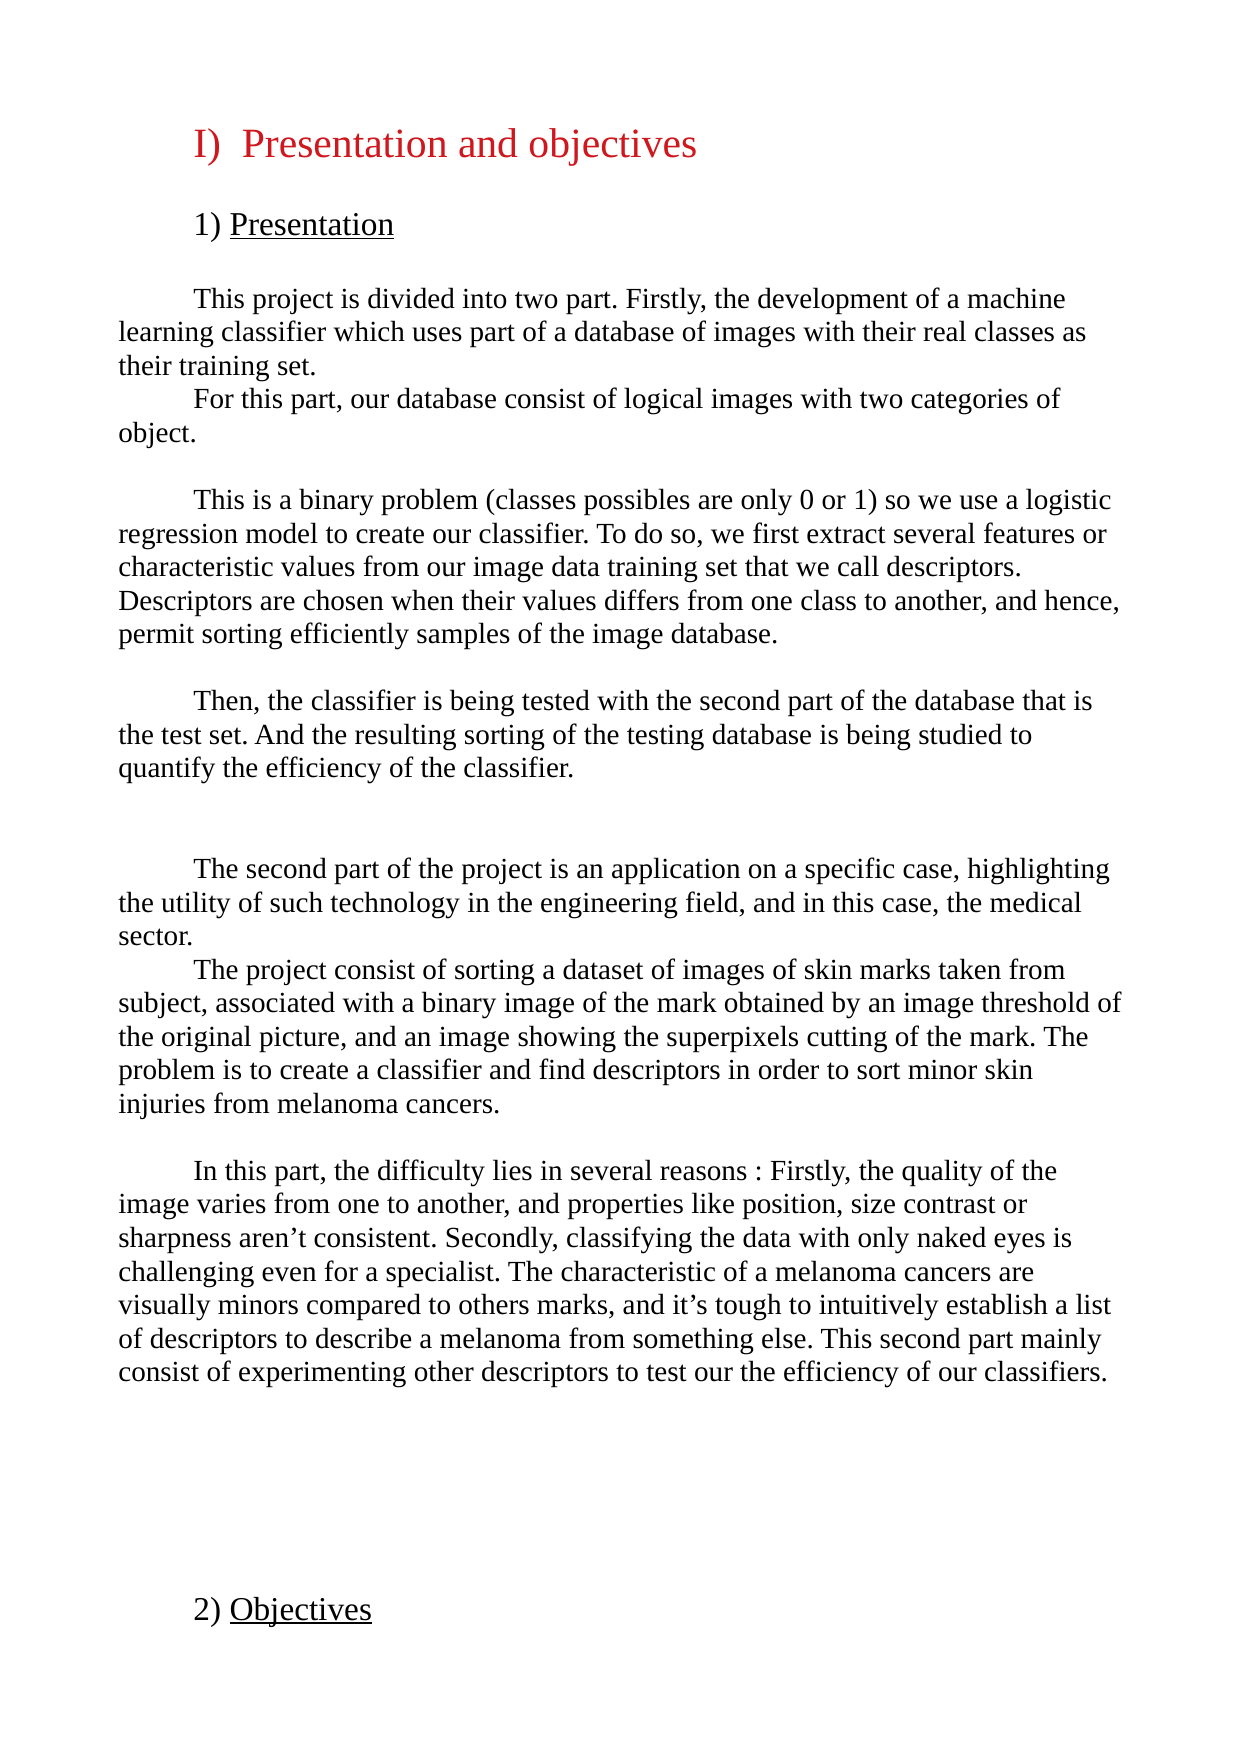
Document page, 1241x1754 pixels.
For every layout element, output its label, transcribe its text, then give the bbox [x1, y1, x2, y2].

text 2) Objectives [118, 1589, 1122, 1627]
text For this part, our database consist of logical images with two categories of object. [118, 382, 1122, 449]
text This project is divided into two part. Firstly, the development of a machine learning classifier which uses part of a database of images with their real classes as their training set. [118, 281, 1122, 382]
text I) Presentation and objectives [118, 118, 1122, 166]
text The project consist of sorting a dataset of images of skin marks taken from subject, associated with a binary image of the mark obtained by an image threshold of the original picture, and an image showing the superpixels cutting of the mark. The problem is to create a classifier and find descriptors in order to sort minor skin injuries from melanoma cancers. [118, 952, 1122, 1119]
text Then, the classifier is being tested with the second part of the database that is the test set. And the resulting sorting of the testing database is being studied to quantify the efficiency of the classifier. [118, 683, 1122, 784]
text In this part, the difficulty lies in several reasons : Firstly, the quality of the image varies from one to another, and properties like position, size contrast or sharpness aren’t consistent. Secondly, classifying the data with only naked eyes is challenging even for a specialist. The characteristic of a melanoma cancers are visually minors compared to others marks, and it’s tough to intuitively establish a list of descriptors to describe a melanoma from something else. This second part mainly consist of experimenting other descriptors to test our the efficiency of our classifiers. [118, 1153, 1122, 1388]
text The second part of the project is an application on a specific case, highlighting the utility of such technology in the engineering field, and in this case, the medical sector. [118, 851, 1122, 952]
text 1) Presentation [118, 204, 1122, 243]
text This is a binary problem (classes possibles are only 0 or 1) so we use a logistic regression model to create our classifier. To do so, we first extract several features or characteristic values from our image data training set that we call descriptors. Descriptors are chosen when their values differs from one class to another, and hence, permit sorting efficiently samples of the image database. [118, 482, 1122, 650]
